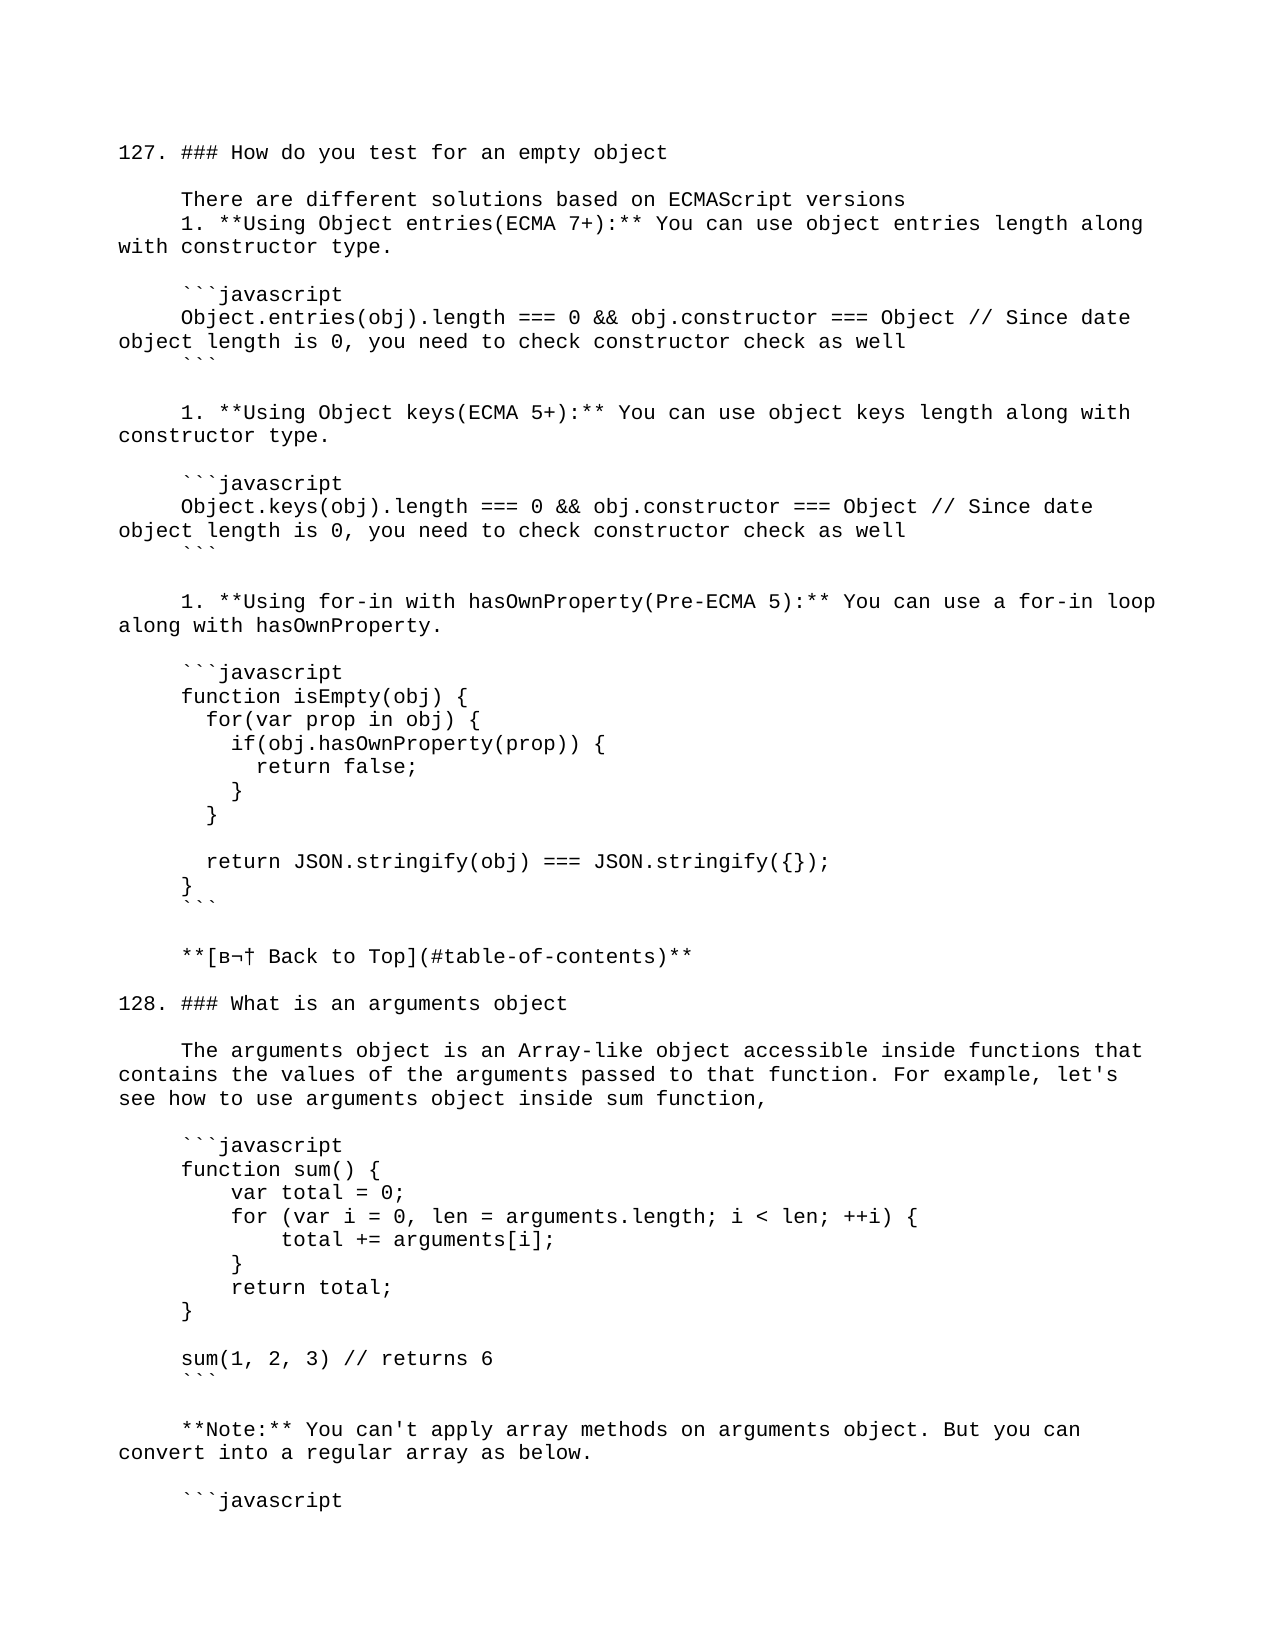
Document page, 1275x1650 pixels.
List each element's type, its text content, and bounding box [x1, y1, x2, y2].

text ```javascript [118, 1135, 1157, 1158]
text ```javascript [118, 662, 1157, 686]
text var total = 0; [118, 1182, 1157, 1206]
text ```javascript [118, 1489, 1157, 1513]
text if(obj.hasOwnProperty(prop)) { [118, 733, 1157, 757]
text } [118, 875, 1157, 898]
text } [118, 1300, 1157, 1324]
text ```javascript [118, 473, 1157, 496]
text } [118, 780, 1157, 804]
text function sum() { [118, 1158, 1157, 1182]
text return JSON.stringify(obj) === JSON.stringify({}); [118, 851, 1157, 875]
text The arguments object is an Array-like object accessible inside functions that contains the values of the arguments passed to that function. For example, let's see how to use arguments object inside sum function, [118, 1040, 1157, 1111]
text 1. **Using Object entries(ECMA 7+):** You can use object entries length along with constructor type. [118, 213, 1157, 260]
text } [118, 804, 1157, 827]
text return total; [118, 1277, 1157, 1300]
text **Note:** You can't apply array methods on arguments object. But you can convert into a regular array as below. [118, 1419, 1157, 1466]
text ``` [118, 898, 1157, 922]
text 128. ### What is an arguments object [118, 993, 1157, 1017]
text total += arguments[i]; [118, 1229, 1157, 1253]
text } [118, 1253, 1157, 1277]
text Object.keys(obj).length === 0 && obj.constructor === Object // Since date object length is 0, you need to check constructor check as well [118, 496, 1157, 544]
text 1. **Using for-in with hasOwnProperty(Pre-ECMA 5):** You can use a for-in loop along with hasOwnProperty. [118, 591, 1157, 638]
text 127. ### How do you test for an empty object [118, 142, 1157, 165]
text for (var i = 0, len = arguments.length; i < len; ++i) { [118, 1206, 1157, 1229]
text ``` [118, 1371, 1157, 1395]
text function isEmpty(obj) { [118, 686, 1157, 709]
text sum(1, 2, 3) // returns 6 [118, 1348, 1157, 1371]
text return false; [118, 757, 1157, 780]
text There are different solutions based on ECMAScript versions [118, 189, 1157, 213]
text 1. **Using Object keys(ECMA 5+):** You can use object keys length along with constructor type. [118, 402, 1157, 449]
text ```javascript [118, 284, 1157, 307]
text ``` [118, 544, 1157, 567]
text Object.entries(obj).length === 0 && obj.constructor === Object // Since date object length is 0, you need to check constructor check as well [118, 307, 1157, 354]
text **[в¬† Back to Top](#table-of-contents)** [118, 946, 1157, 969]
text ``` [118, 354, 1157, 378]
text for(var prop in obj) { [118, 709, 1157, 733]
